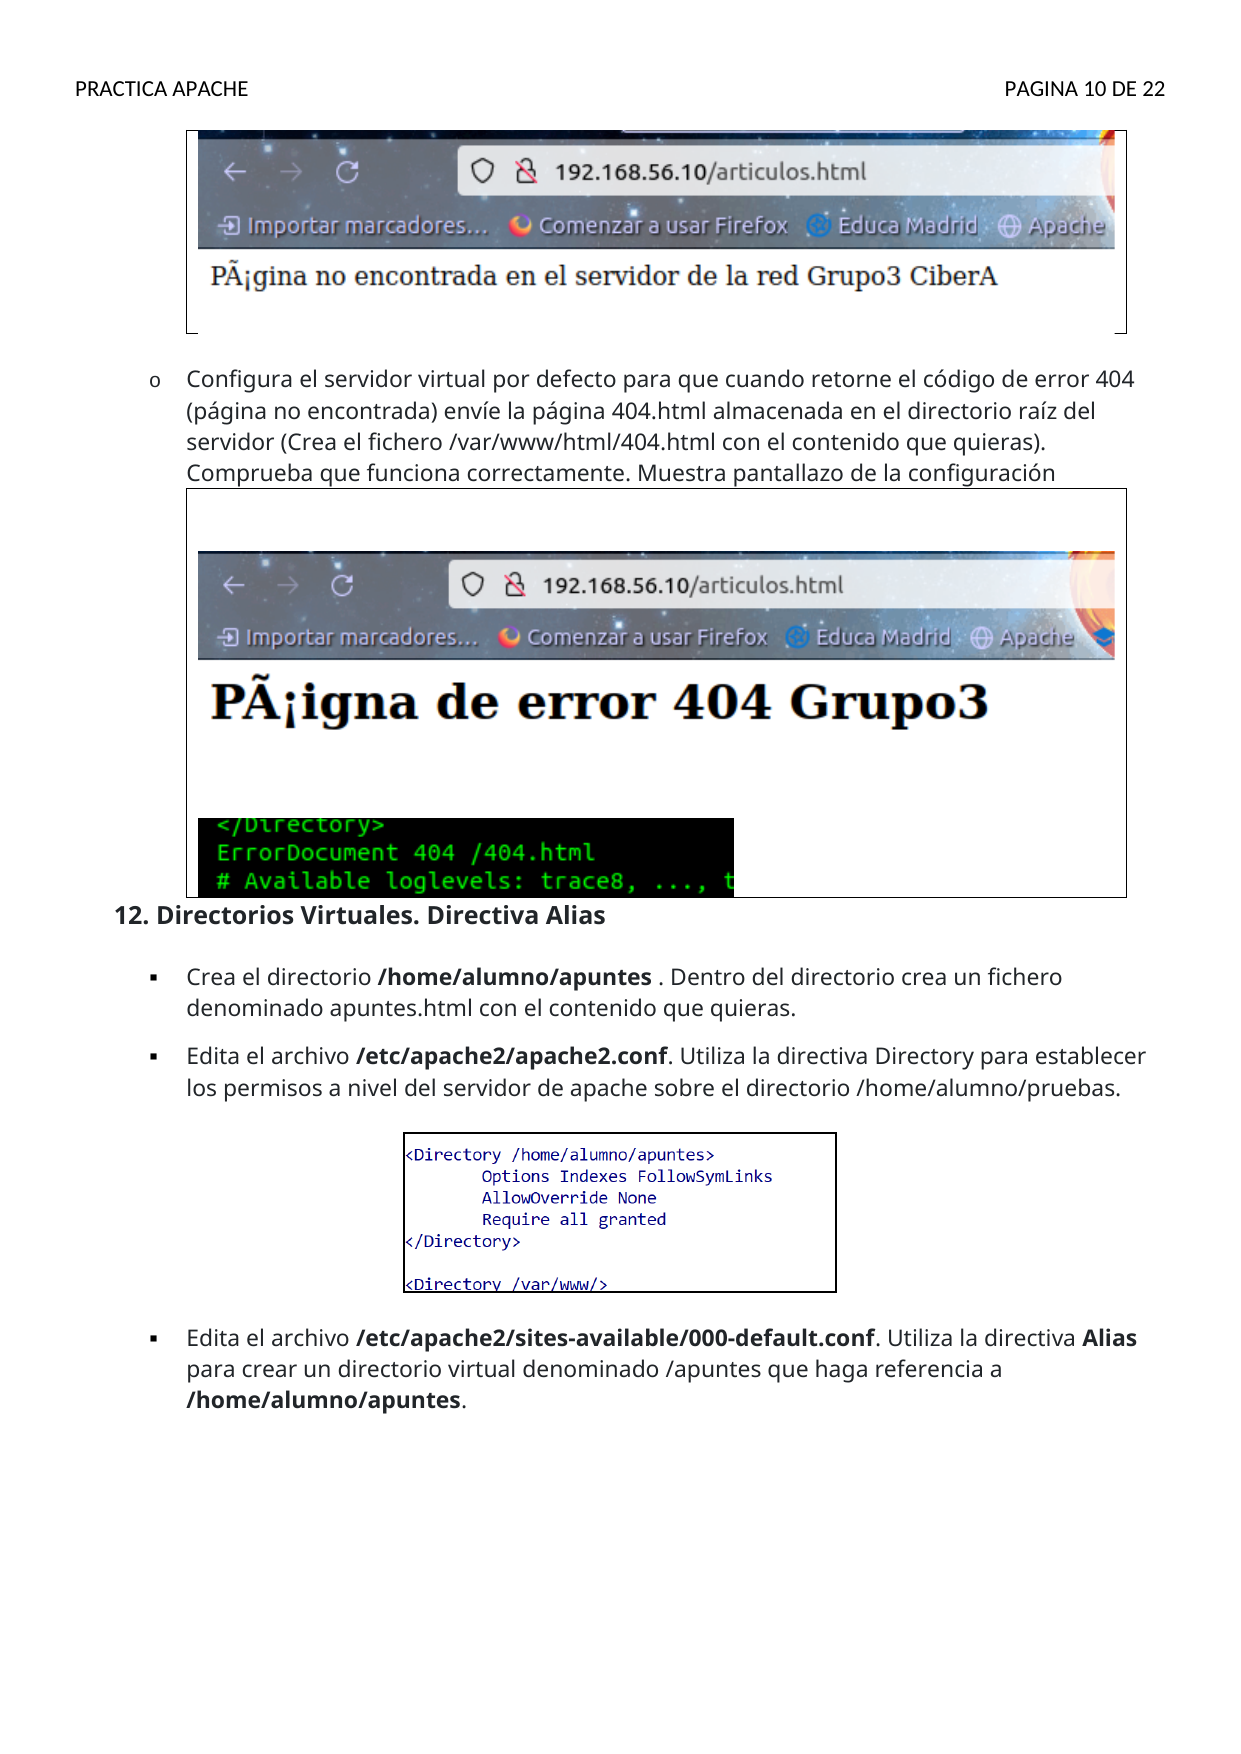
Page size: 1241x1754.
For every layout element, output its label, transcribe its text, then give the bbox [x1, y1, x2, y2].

list Edita el archivo /etc/apache2/sites-available/000-default.conf. Utiliza la directiva Alias para crear un directorio virtual denominado /apuntes que haga referencia a /home/alumno/apuntes. [149, 1322, 1165, 1416]
list Edita el archivo /etc/apache2/apache2.conf. Utiliza la directiva Directory para establecer los permisos a nivel del servidor de apache sobre el directorio /home/alumno/pruebas. [149, 1040, 1165, 1103]
text 12. Directorios Virtuales. Directiva Alias [75, 898, 1165, 932]
picture [405, 1134, 835, 1291]
table_header [1115, 131, 1126, 333]
table_header [187, 131, 198, 333]
table_header [187, 489, 1126, 897]
list Configura el servidor virtual por defecto para que cuando retorne el código de error 404 (página no encontrada) envíe la página 404.html almacenada en el directorio raíz del servidor (Crea el fichero /var/www/html/404.html con el contenido que quieras). Comprueba que funciona correctamente. Muestra pantallazo de la configuración [149, 363, 1165, 488]
picture [198, 130, 1115, 334]
picture [198, 818, 734, 897]
list Crea el directorio /home/alumno/apuntes . Dentro del directorio crea un fichero denominado apuntes.html con el contenido que quieras. [149, 961, 1165, 1024]
picture [198, 551, 1115, 748]
